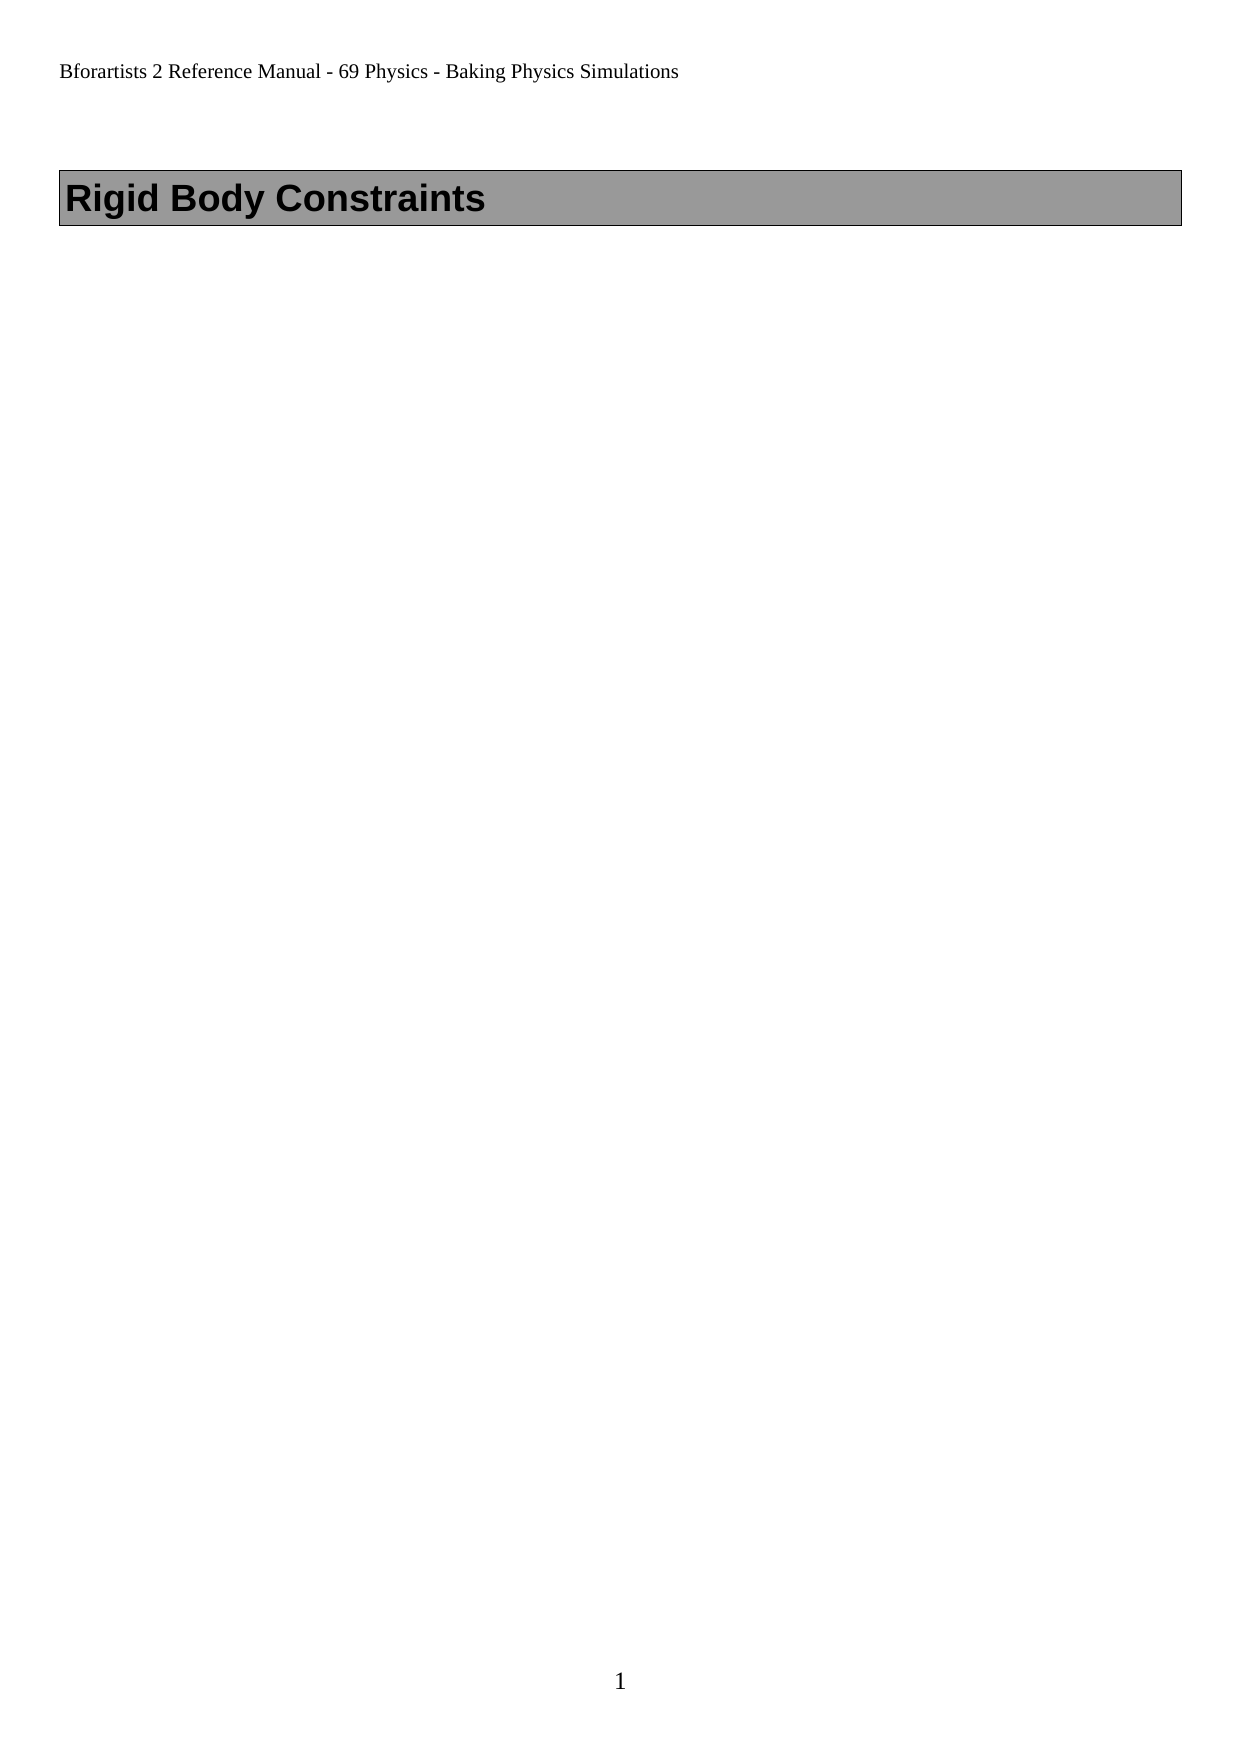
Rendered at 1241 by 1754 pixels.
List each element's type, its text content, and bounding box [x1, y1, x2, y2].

table_header Rigid Body Constraints [60, 171, 1181, 225]
